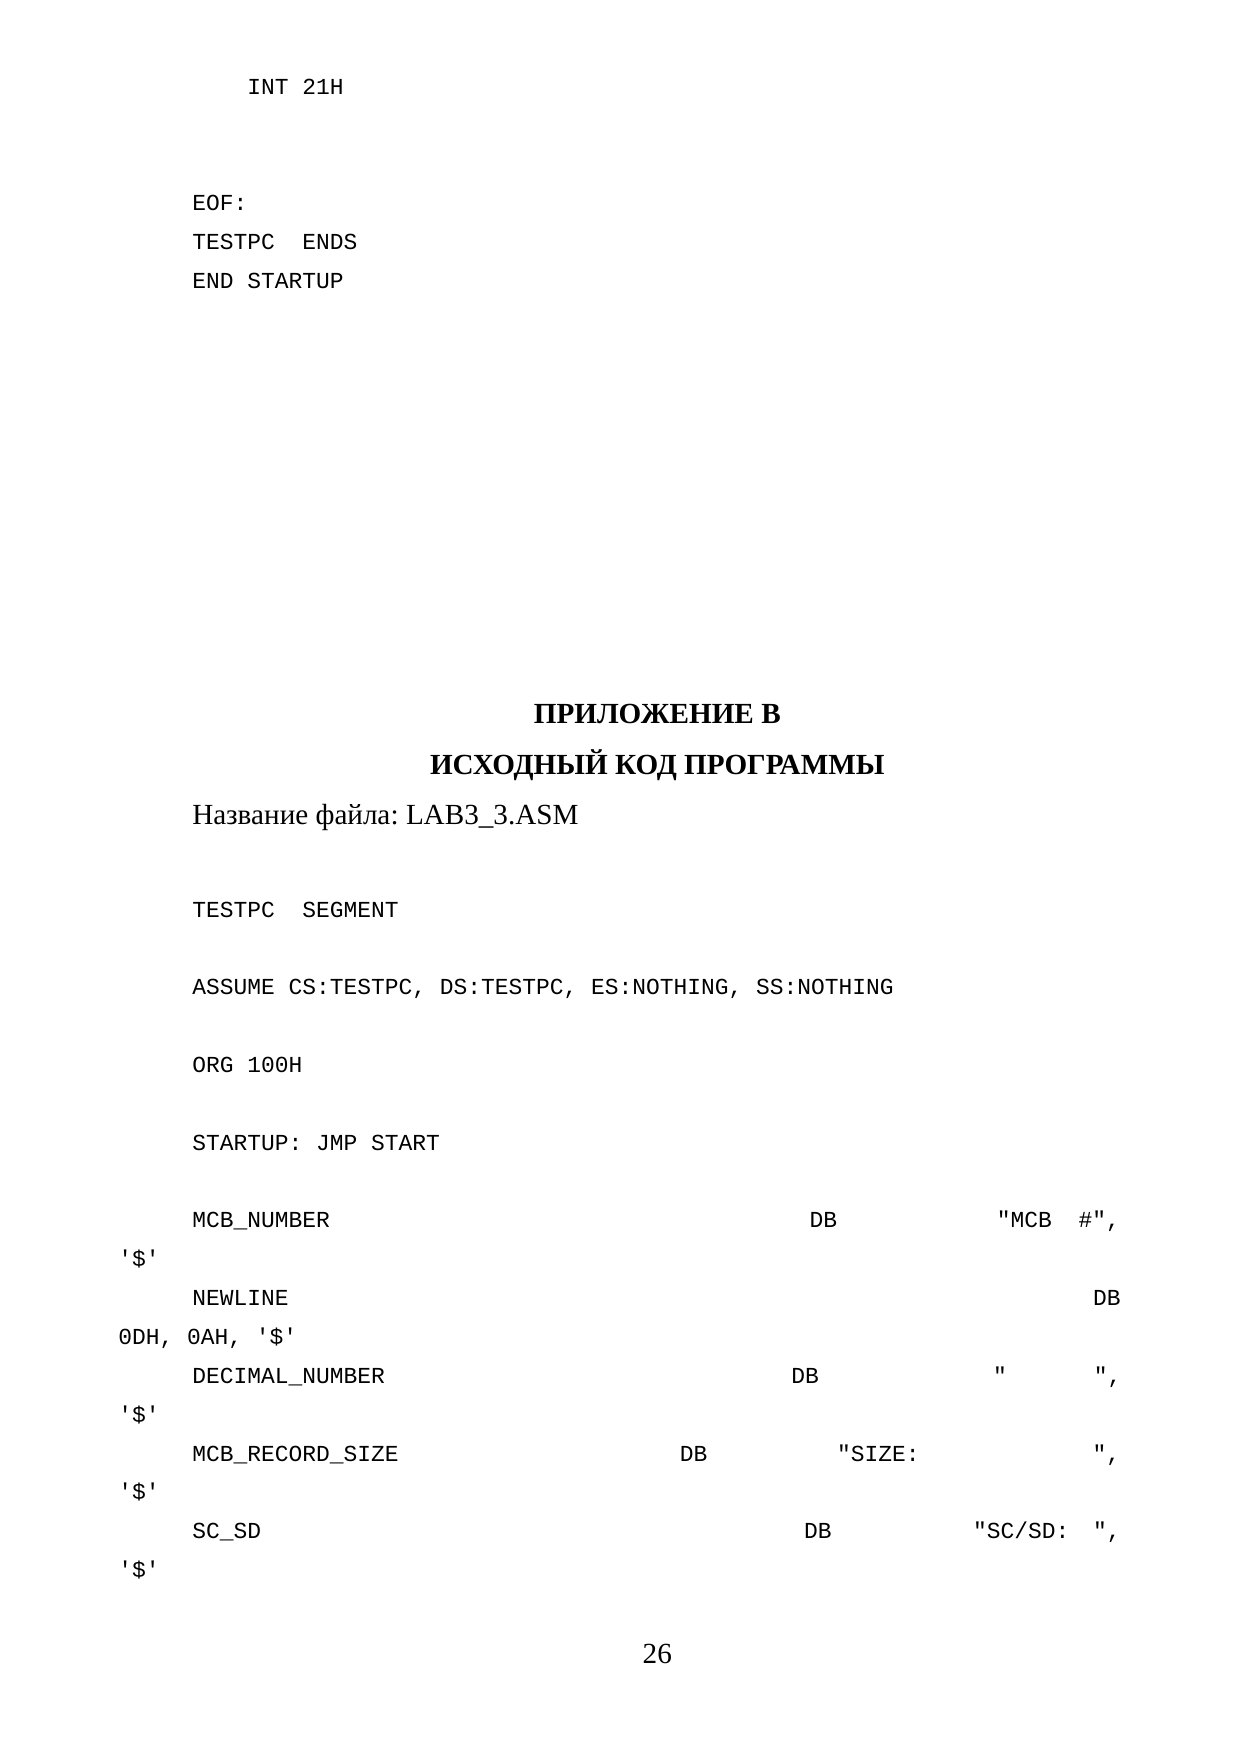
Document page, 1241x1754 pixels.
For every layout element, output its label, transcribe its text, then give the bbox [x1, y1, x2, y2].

text TESTPC SEGMENT [118, 898, 1122, 924]
text ORG 100H [118, 1053, 1122, 1079]
text TESTPC ENDS [118, 230, 1122, 256]
text MCB_RECORD_SIZE DB "SIZE: ", '$' [118, 1442, 1122, 1507]
text MCB_NUMBER DB "MCB #", '$' [118, 1209, 1122, 1273]
text EOF: [118, 192, 1122, 217]
text ASSUME CS:TESTPC, DS:TESTPC, ES:NOTHING, SS:NOTHING [118, 976, 1122, 1002]
text Название файла: LAB3_3.ASM [118, 797, 1122, 831]
text INT 21H [118, 75, 1122, 101]
text SC_SD DB "SC/SD: ", '$' [118, 1519, 1122, 1584]
text DECIMAL_NUMBER DB " ", '$' [118, 1364, 1122, 1429]
text ПРИЛОЖЕНИЕ В [118, 697, 1122, 730]
text STARTUP: JMP START [118, 1131, 1122, 1157]
text ИСХОДНЫЙ КОД ПРОГРАММЫ [118, 747, 1122, 781]
text NEWLINE DB 0DH, 0AH, '$' [118, 1286, 1122, 1351]
text END STARTUP [118, 269, 1122, 295]
